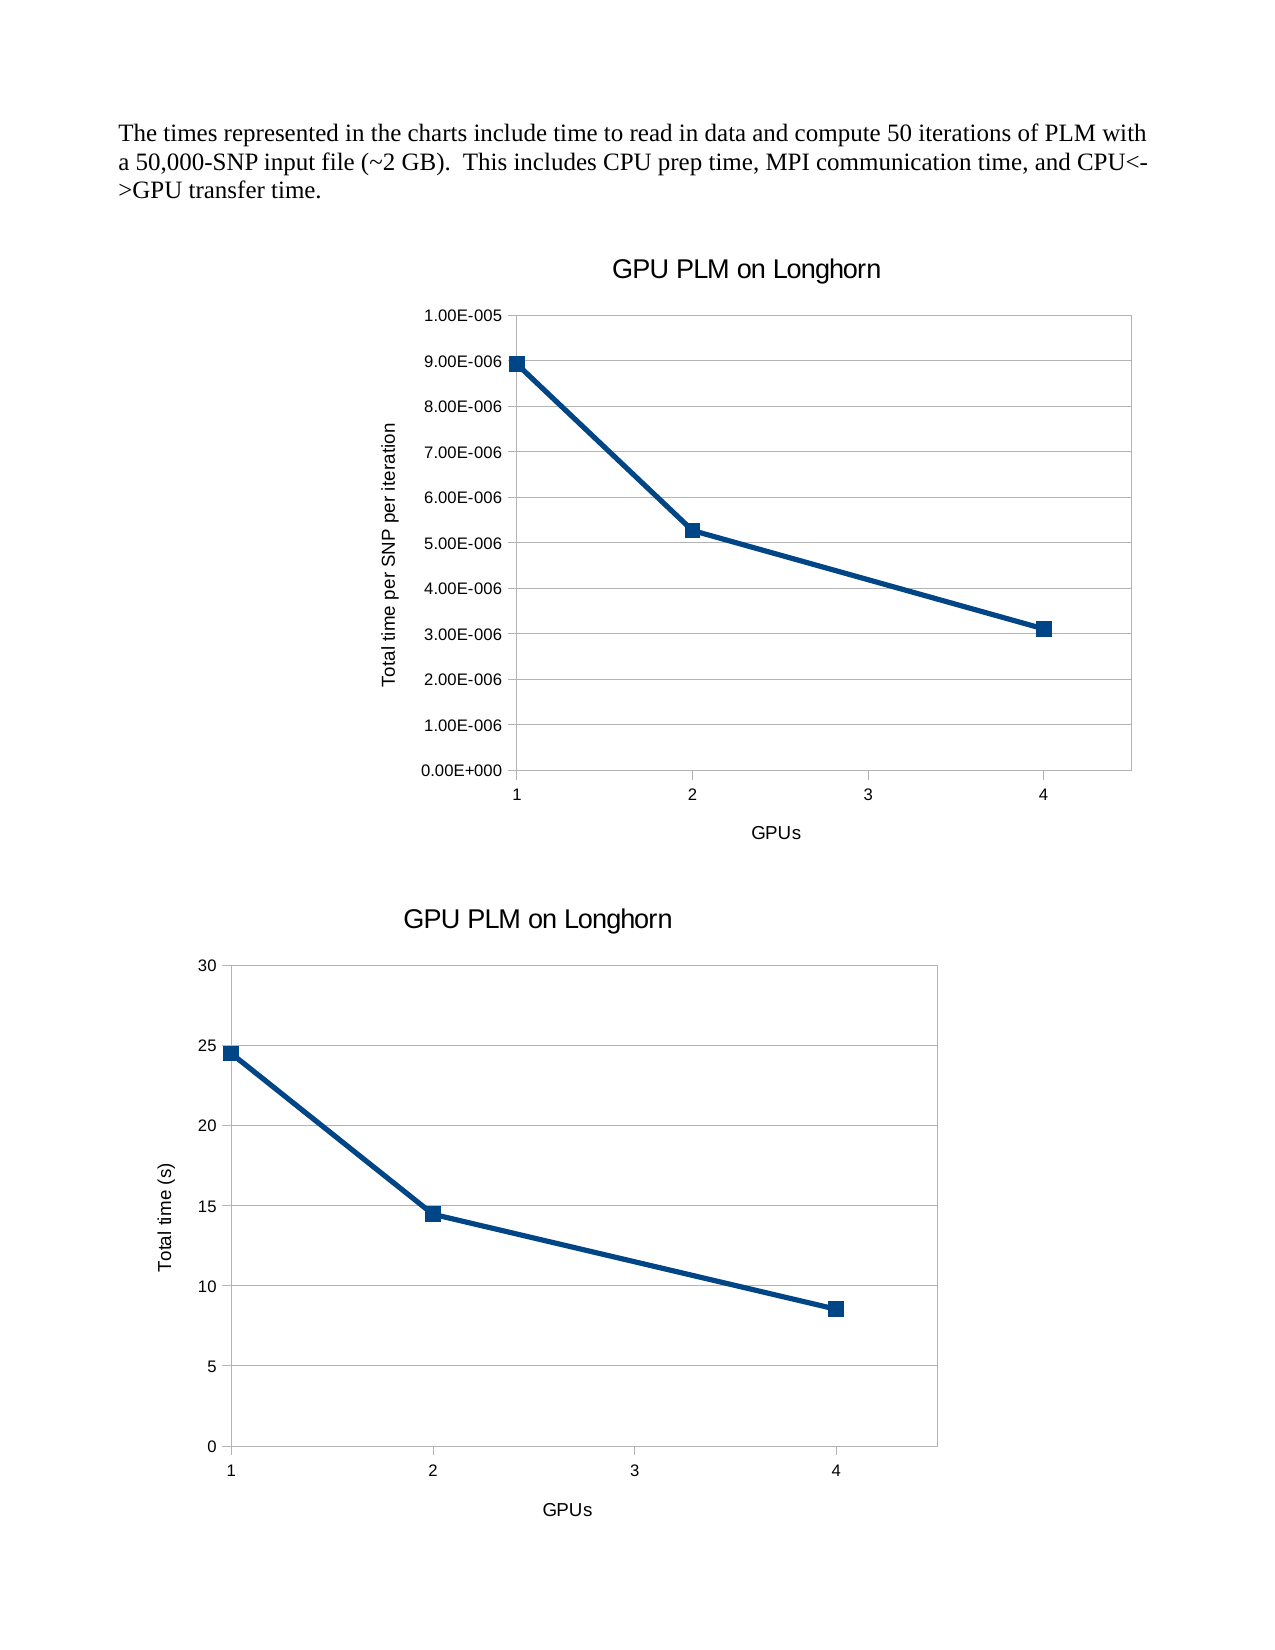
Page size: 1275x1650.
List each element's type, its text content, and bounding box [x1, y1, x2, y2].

text The times represented in the charts include time to read in data and compute 50 iterations of PLM with a 50,000-SNP input file (~2 GB). This includes CPU prep time, MPI communication time, and CPU<->GPU transfer time. [118, 118, 1157, 204]
